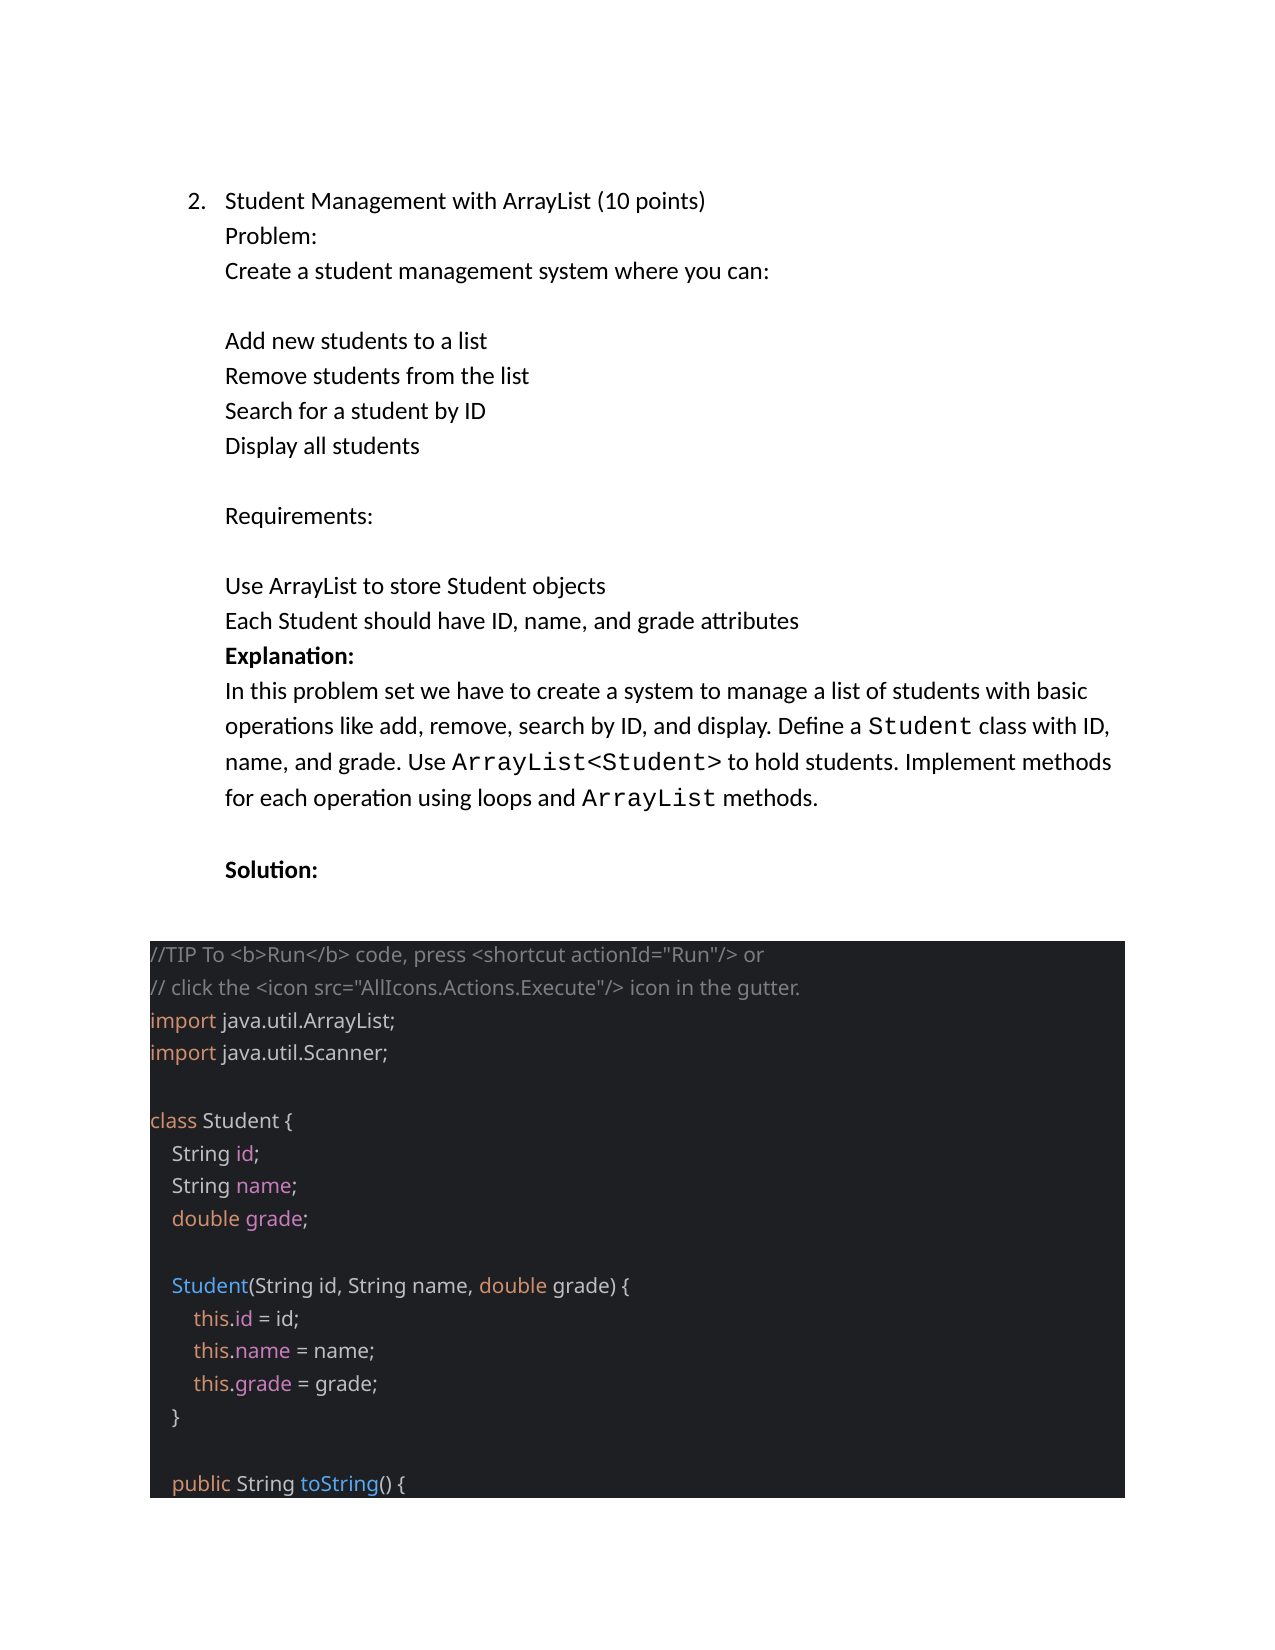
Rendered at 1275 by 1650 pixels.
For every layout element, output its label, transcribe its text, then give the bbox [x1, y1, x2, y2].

list Remove students from the list [225, 360, 1125, 391]
list Search for a student by ID [225, 395, 1125, 426]
list Use ArrayList to store Student objects [225, 570, 1125, 601]
list Each Student should have ID, name, and grade attributes [225, 605, 1125, 636]
list In this problem set we have to create a system to manage a list of students with basic operations like add, remove, search by ID, and display. Define a Student class with ID, name, and grade. Use ArrayList<Student> to hold students. Implement methods for each operation using loops and ArrayList methods. [225, 675, 1125, 814]
list Add new students to a list [225, 325, 1125, 356]
list Student Management with ArrayList (10 points) [187, 185, 1125, 216]
list Explanation: [225, 640, 1125, 671]
list Display all students [225, 430, 1125, 461]
list Create a student management system where you can: [225, 255, 1125, 286]
text //TIP To <b>Run</b> code, press <shortcut actionId="Run"/> or // click the <icon src="AllIcons.Actions.Execute"/> icon in the gutter. import java.util.ArrayList; import java.util.Scanner; class Student { String id; String name; double grade; Student(String id, String name, double grade) { this.id = id; this.name = name; this.grade = grade; } public String toString() { [150, 941, 1125, 1498]
list Problem: [225, 220, 1125, 251]
list Solution: [225, 854, 1125, 884]
list Requirements: [225, 500, 1125, 531]
